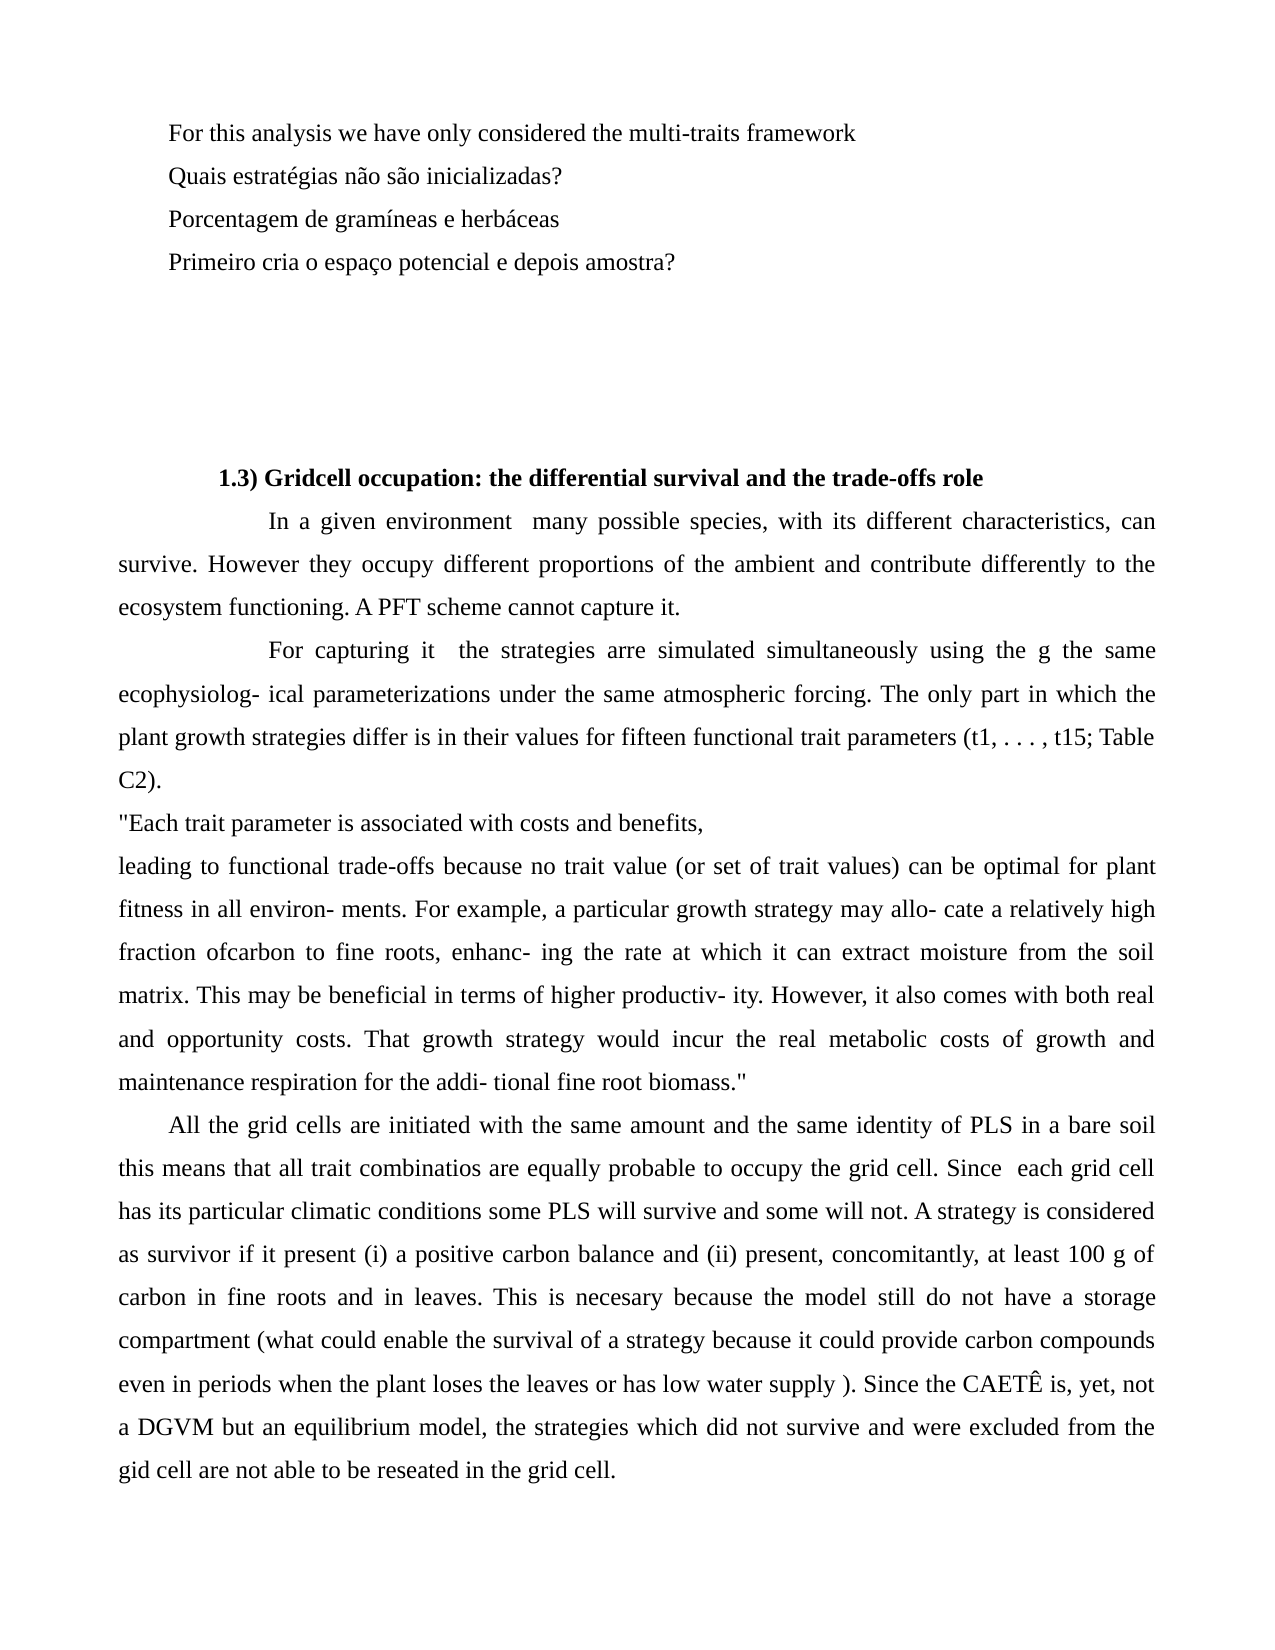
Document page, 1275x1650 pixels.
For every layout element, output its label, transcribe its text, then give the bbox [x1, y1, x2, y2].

text Quais estratégias não são inicializadas? [118, 161, 1157, 190]
text In a given environment many possible species, with its different characteristics, can survive. However they occupy different proportions of the ambient and contribute differently to the ecosystem functioning. A PFT scheme cannot capture it. [118, 506, 1157, 621]
text 1.3) Gridcell occupation: the differential survival and the trade-offs role [118, 463, 1157, 492]
text All the grid cells are initiated with the same amount and the same identity of PLS in a bare soil this means that all trait combinatios are equally probable to occupy the grid cell. Since each grid cell has its particular climatic conditions some PLS will survive and some will not. A strategy is considered as survivor if it present (i) a positive carbon balance and (ii) present, concomitantly, at least 100 g of carbon in fine roots and in leaves. This is necesary because the model still do not have a storage compartment (what could enable the survival of a strategy because it could provide carbon compounds even in periods when the plant loses the leaves or has low water supply ). Since the CAETÊ is, yet, not a DGVM but an equilibrium model, the strategies which did not survive and were excluded from the gid cell are not able to be reseated in the grid cell. [118, 1110, 1157, 1484]
text leading to functional trade-offs because no trait value (or set of trait values) can be optimal for plant fitness in all environ- ments. For example, a particular growth strategy may allo- cate a relatively high fraction ofcarbon to fine roots, enhanc- ing the rate at which it can extract moisture from the soil matrix. This may be beneficial in terms of higher productiv- ity. However, it also comes with both real and opportunity costs. That growth strategy would incur the real metabolic costs of growth and maintenance respiration for the addi- tional fine root biomass." [118, 851, 1157, 1096]
text For this analysis we have only considered the multi-traits framework [118, 118, 1157, 147]
text "Each trait parameter is associated with costs and benefits, [118, 808, 1157, 837]
text Porcentagem de gramíneas e herbáceas [118, 204, 1157, 233]
text For capturing it the strategies arre simulated simultaneously using the g the same ecophysiolog- ical parameterizations under the same atmospheric forcing. The only part in which the plant growth strategies differ is in their values for fifteen functional trait parameters (t1, . . . , t15; Table C2). [118, 636, 1157, 794]
text Primeiro cria o espaço potencial e depois amostra? [118, 247, 1157, 276]
